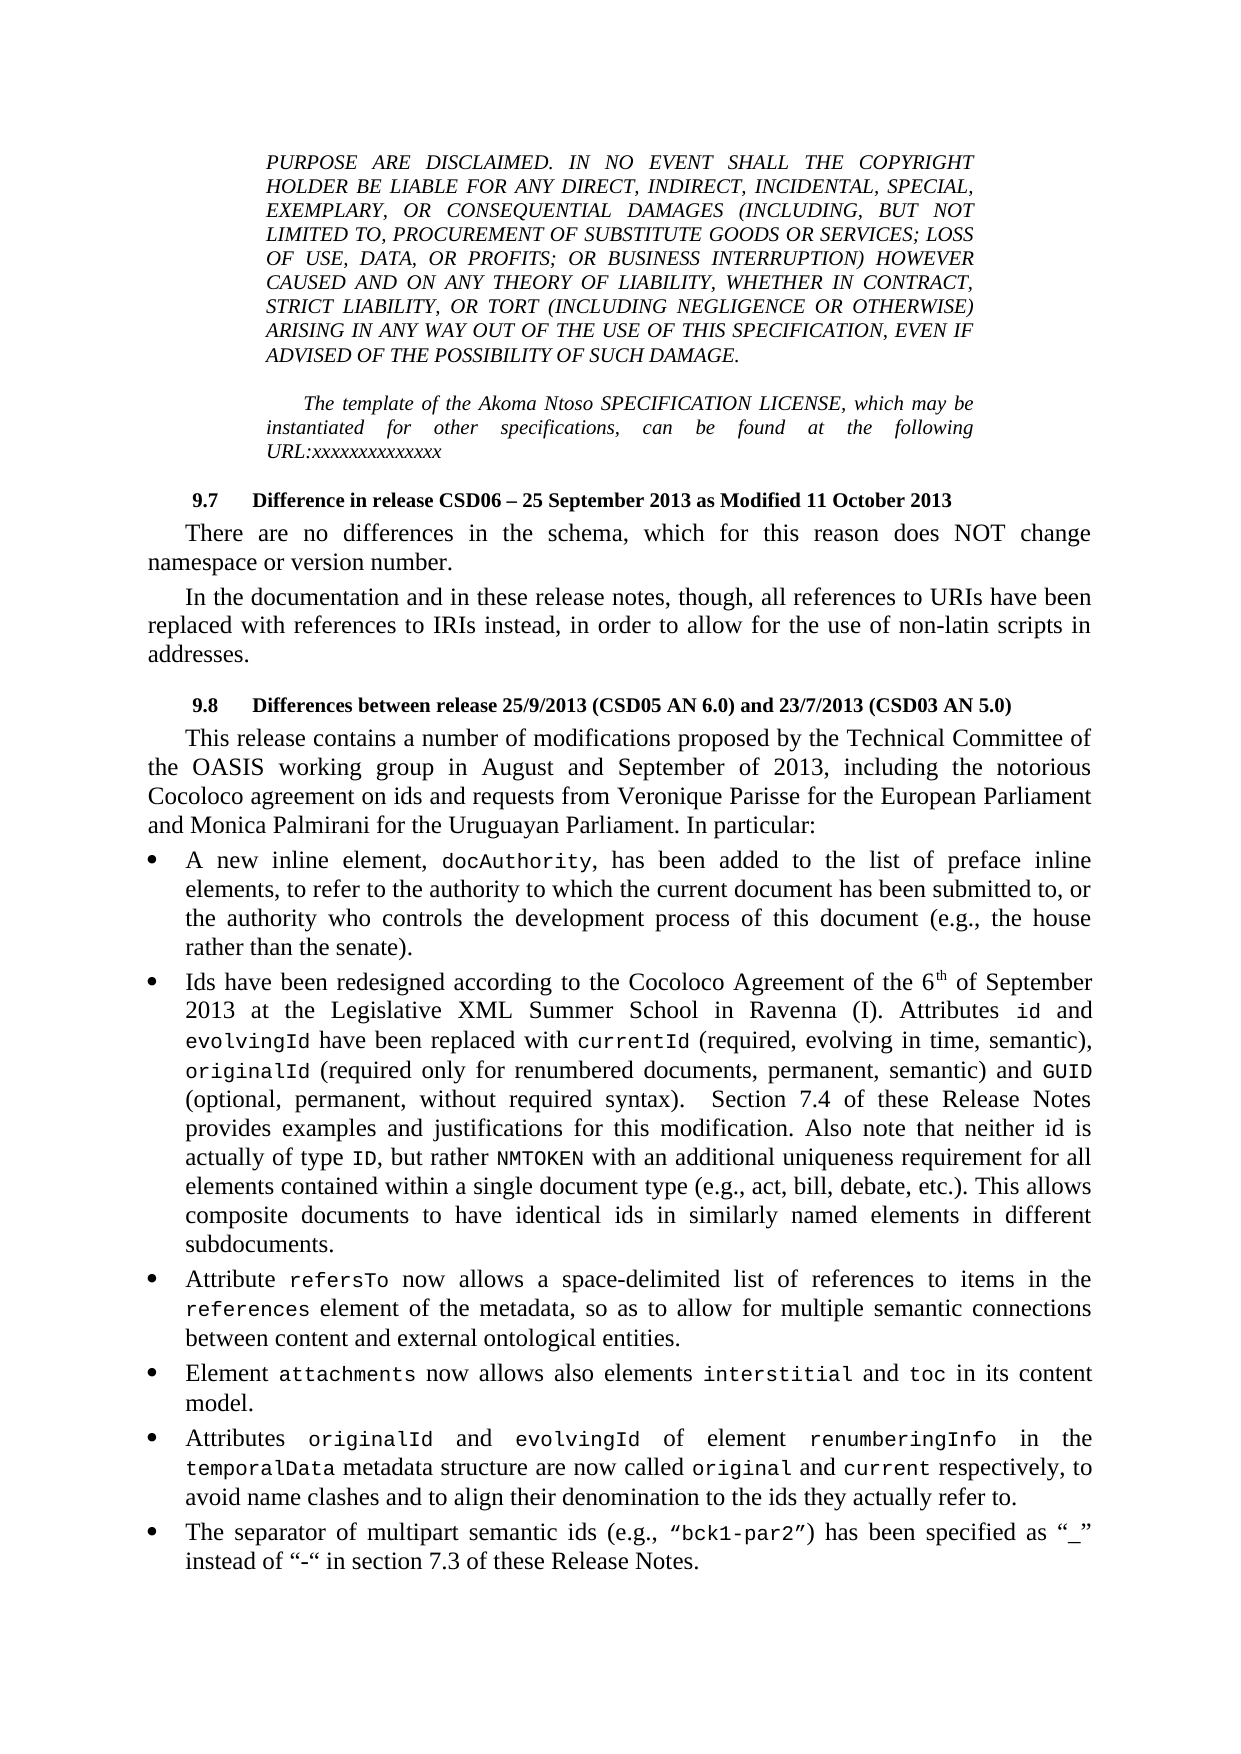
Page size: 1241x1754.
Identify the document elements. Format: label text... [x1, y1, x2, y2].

subtitle Differences between release 25/9/2013 (CSD05 AN 6.0) and 23/7/2013 (CSD03 AN 5.0) [192, 693, 1092, 717]
text There are no differences in the schema, which for this reason does NOT change namespace or version number. [148, 518, 1092, 576]
text This release contains a number of modifications proposed by the Technical Committee of the OASIS working group in August and September of 2013, including the notorious Cocoloco agreement on ids and requests from Veronique Parisse for the European Parliament and Monica Palmirani for the Uruguayan Parliament. In particular: [148, 723, 1092, 838]
subtitle Difference in release CSD06 – 25 September 2013 as Modified 11 October 2013 [192, 488, 1092, 512]
list Element attachments now allows also elements interstitial and toc in its content model. [148, 1358, 1092, 1416]
text PURPOSE ARE DISCLAIMED. IN NO EVENT SHALL THE COPYRIGHT HOLDER BE LIABLE FOR ANY DIRECT, INDIRECT, INCIDENTAL, SPECIAL, EXEMPLARY, OR CONSEQUENTIAL DAMAGES (INCLUDING, BUT NOT LIMITED TO, PROCUREMENT OF SUBSTITUTE GOODS OR SERVICES; LOSS OF USE, DATA, OR PROFITS; OR BUSINESS INTERRUPTION) HOWEVER CAUSED AND ON ANY THEORY OF LIABILITY, WHETHER IN CONTRACT, STRICT LIABILITY, OR TORT (INCLUDING NEGLIGENCE OR OTHERWISE) ARISING IN ANY WAY OUT OF THE USE OF THIS SPECIFICATION, EVEN IF ADVISED OF THE POSSIBILITY OF SUCH DAMAGE. [266, 150, 974, 367]
list Attribute refersTo now allows a space-delimited list of references to items in the references element of the metadata, so as to allow for multiple semantic connections between content and external ontological entities. [148, 1264, 1092, 1352]
list A new inline element, docAuthority, has been added to the list of preface inline elements, to refer to the authority to which the current document has been submitted to, or the authority who controls the development process of this document (e.g., the house rather than the senate). [148, 845, 1092, 961]
list Attributes originalId and evolvingId of element renumberingInfo in the temporalData metadata structure are now called original and current respectively, to avoid name clashes and to align their denomination to the ids they actually refer to. [148, 1423, 1092, 1511]
text The template of the Akoma Ntoso SPECIFICATION LICENSE, which may be instantiated for other specifications, can be found at the following URL:xxxxxxxxxxxxxx [266, 391, 974, 463]
list Ids have been redesigned according to the Cocoloco Agreement of the 6th of September 2013 at the Legislative XML Summer School in Ravenna (I). Attributes id and evolvingId have been replaced with currentId (required, evolving in time, semantic), originalId (required only for renumbered documents, permanent, semantic) and GUID (optional, permanent, without required syntax). Section 7.4 of these Release Notes provides examples and justifications for this modification. Also note that neither id is actually of type ID, but rather NMTOKEN with an additional uniqueness requirement for all elements contained within a single document type (e.g., act, bill, debate, etc.). This allows composite documents to have identical ids in similarly named elements in different subdocuments. [148, 967, 1092, 1258]
text In the documentation and in these release notes, though, all references to URIs have been replaced with references to IRIs instead, in order to allow for the use of non-latin scripts in addresses. [148, 582, 1092, 668]
list The separator of multipart semantic ids (e.g., “bck1-par2”) has been specified as “_” instead of “-“ in section 7.3 of these Release Notes. [148, 1517, 1092, 1575]
